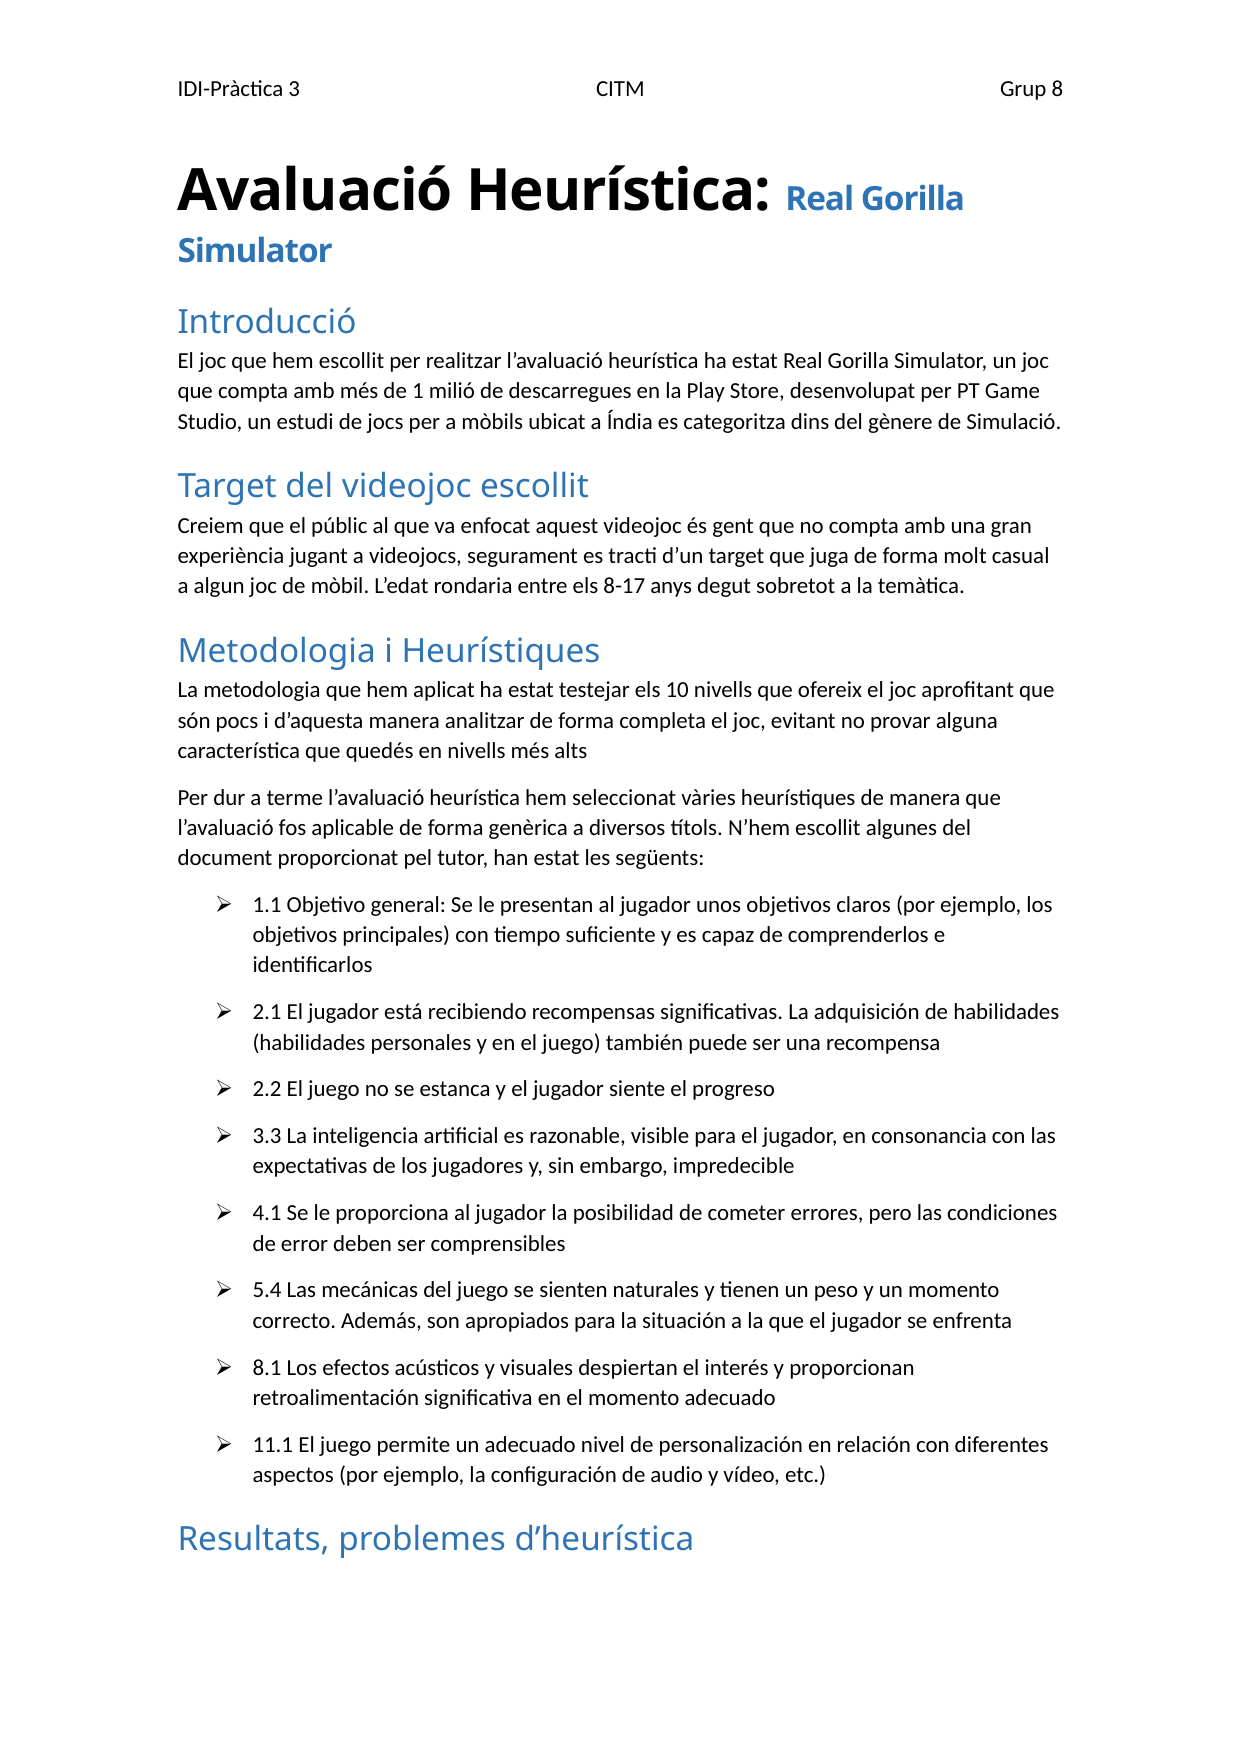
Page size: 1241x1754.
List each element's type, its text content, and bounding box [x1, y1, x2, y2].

subtitle Introducció [177, 297, 1063, 343]
subtitle Target del videojoc escollit [177, 462, 1063, 507]
list 2.1 El jugador está recibiendo recompensas significativas. La adquisición de habilidades (habilidades personales y en el juego) también puede ser una recompensa [215, 997, 1063, 1056]
text El joc que hem escollit per realitzar l’avaluació heurística ha estat Real Gorilla Simulator, un joc que compta amb més de 1 milió de descarregues en la Play Store, desenvolupat per PT Game Studio, un estudi de jocs per a mòbils ubicat a Índia es categoritza dins del gènere de Simulació. [177, 346, 1063, 435]
list 8.1 Los efectos acústicos y visuales despiertan el interés y proporcionan retroalimentación significativa en el momento adecuado [215, 1353, 1063, 1411]
list 1.1 Objetivo general: Se le presentan al jugador unos objetivos claros (por ejemplo, los objetivos principales) con tiempo suficiente y es capaz de comprenderlos e identificarlos [215, 890, 1063, 979]
subtitle Resultats, problemes d’heurística [177, 1515, 1063, 1561]
text La metodologia que hem aplicat ha estat testejar els 10 nivells que ofereix el joc aprofitant que són pocs i d’aquesta manera analitzar de forma completa el joc, evitant no provar alguna característica que quedés en nivells més alts [177, 676, 1063, 764]
list 11.1 El juego permite un adecuado nivel de personalización en relación con diferentes aspectos (por ejemplo, la configuración de audio y vídeo, etc.) [215, 1430, 1063, 1488]
list 5.4 Las mecánicas del juego se sienten naturales y tienen un peso y un momento correcto. Además, son apropiados para la situación a la que el jugador se enfrenta [215, 1276, 1063, 1334]
list 2.2 El juego no se estanca y el jugador siente el progreso [215, 1074, 1063, 1103]
text Creiem que el públic al que va enfocat aquest videojoc és gent que no compta amb una gran experiència jugant a videojocs, segurament es tracti d’un target que juga de forma molt casual a algun joc de mòbil. L’edat rondaria entre els 8-17 anys degut sobretot a la temàtica. [177, 511, 1063, 599]
subtitle Metodologia i Heurístiques [177, 627, 1063, 672]
title Avaluació Heurística: Real Gorilla Simulator [177, 148, 1063, 272]
text Per dur a terme l’avaluació heurística hem seleccionat vàries heurístiques de manera que l’avaluació fos aplicable de forma genèrica a diversos títols. N’hem escollit algunes del document proporcionat pel tutor, han estat les següents: [177, 783, 1063, 871]
list 4.1 Se le proporciona al jugador la posibilidad de cometer errores, pero las condiciones de error deben ser comprensibles [215, 1198, 1063, 1257]
list 3.3 La inteligencia artificial es razonable, visible para el jugador, en consonancia con las expectativas de los jugadores y, sin embargo, impredecible [215, 1121, 1063, 1180]
